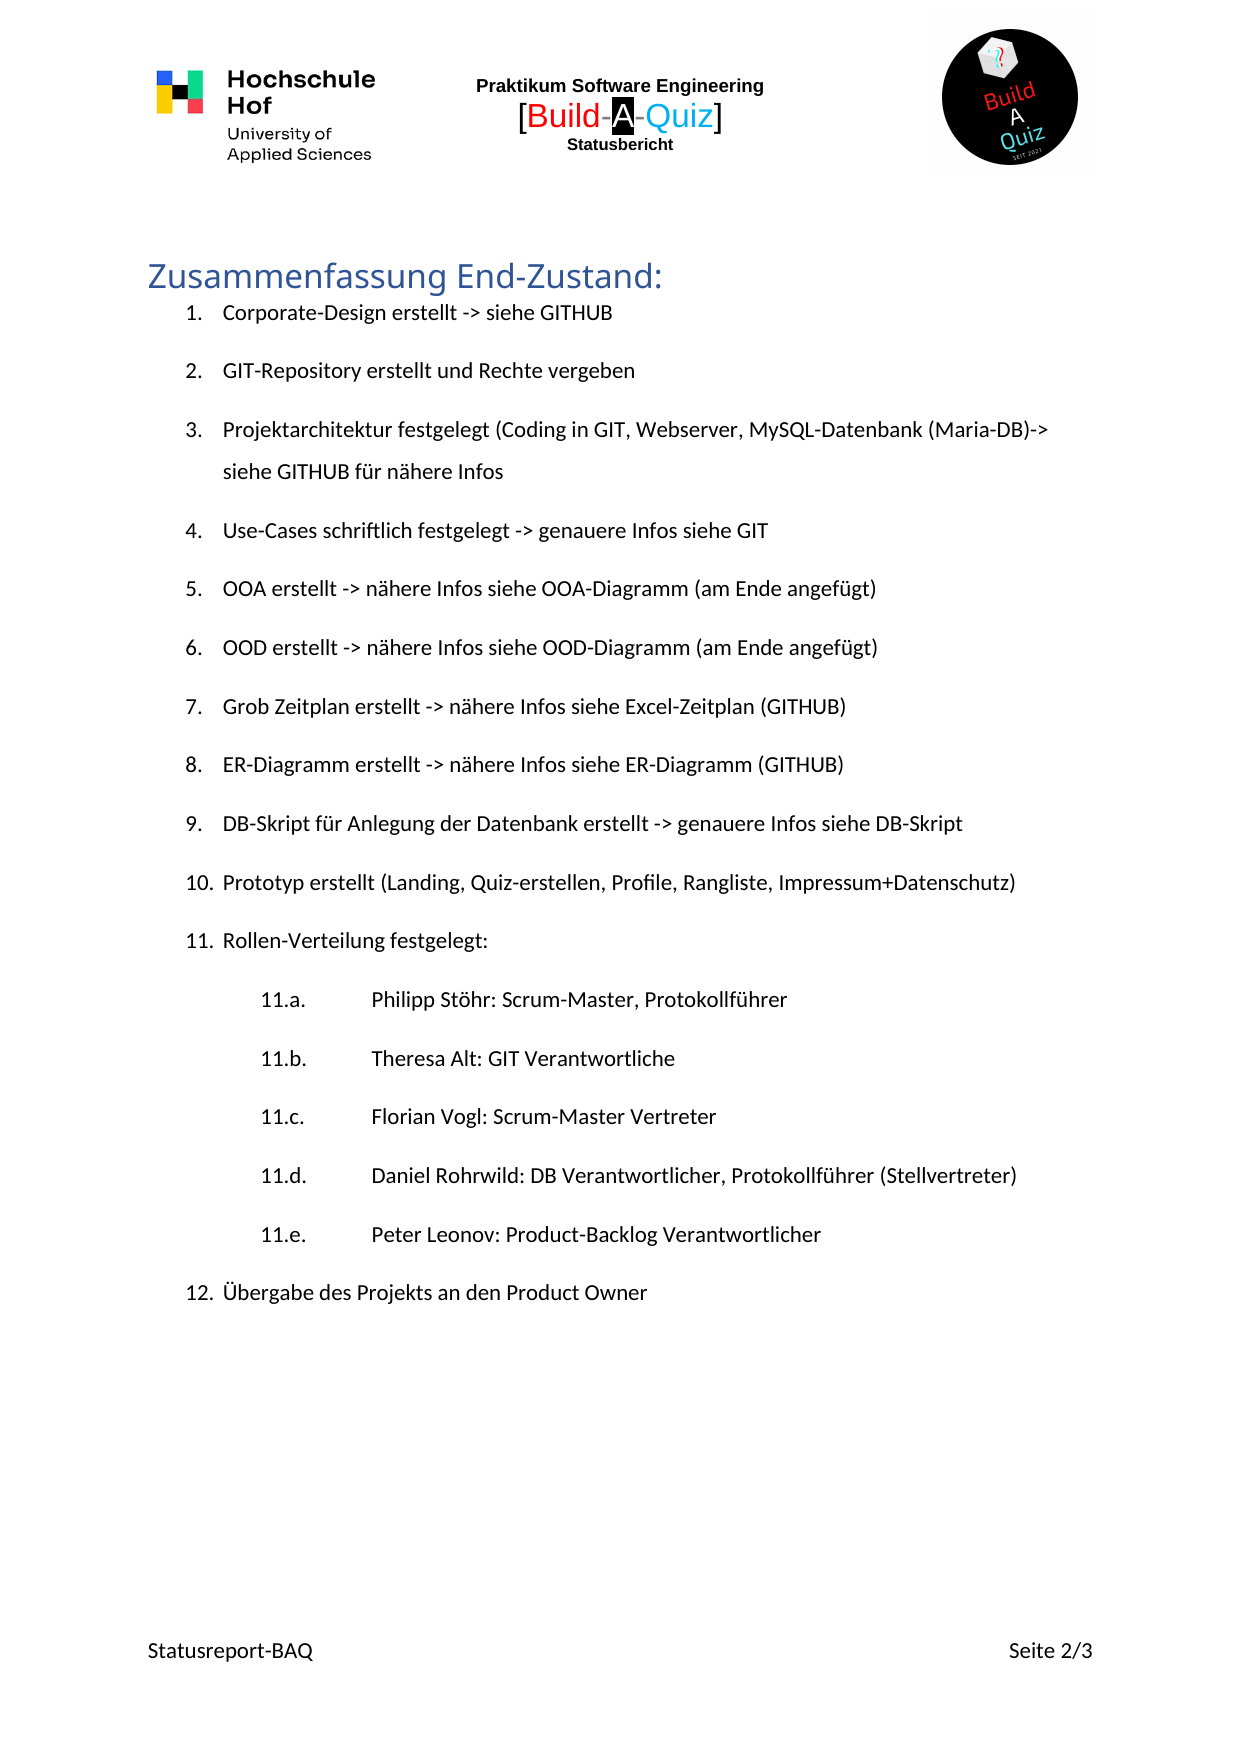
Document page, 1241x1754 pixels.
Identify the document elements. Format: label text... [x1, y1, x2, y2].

subtitle Zusammenfassung End-Zustand: [148, 253, 1093, 298]
list Grob Zeitplan erstellt -> nähere Infos siehe Excel-Zeitplan (GITHUB) [185, 692, 1093, 720]
list GIT-Repository erstellt und Rechte vergeben [185, 357, 1093, 385]
list Rollen-Verteilung festgelegt: [185, 926, 1093, 954]
list Peter Leonov: Product-Backlog Verantwortlicher [260, 1220, 1093, 1248]
list OOD erstellt -> nähere Infos siehe OOD-Diagramm (am Ende angefügt) [185, 633, 1093, 661]
list Philipp Stöhr: Scrum-Master, Protokollführer [260, 985, 1093, 1013]
list Theresa Alt: GIT Verantwortliche [260, 1044, 1093, 1072]
list Use-Cases schriftlich festgelegt -> genauere Infos siehe GIT [185, 516, 1093, 544]
list DB-Skript für Anlegung der Datenbank erstellt -> genauere Infos siehe DB-Skript [185, 809, 1093, 837]
list ER-Diagramm erstellt -> nähere Infos siehe ER-Diagramm (GITHUB) [185, 751, 1093, 778]
list Prototyp erstellt (Landing, Quiz-erstellen, Profile, Rangliste, Impressum+Datenschutz) [185, 868, 1093, 896]
list Corporate-Design erstellt -> siehe GITHUB [185, 298, 1093, 326]
list Übergabe des Projekts an den Product Owner [185, 1278, 1093, 1306]
list Daniel Rohrwild: DB Verantwortlicher, Protokollführer (Stellvertreter) [260, 1161, 1093, 1189]
list Projektarchitektur festgelegt (Coding in GIT, Webserver, MySQL-Datenbank (Maria-DB)-> siehe GITHUB für nähere Infos [185, 415, 1093, 485]
list OOA erstellt -> nähere Infos siehe OOA-Diagramm (am Ende angefügt) [185, 574, 1093, 603]
list Florian Vogl: Scrum-Master Vertreter [260, 1102, 1093, 1130]
